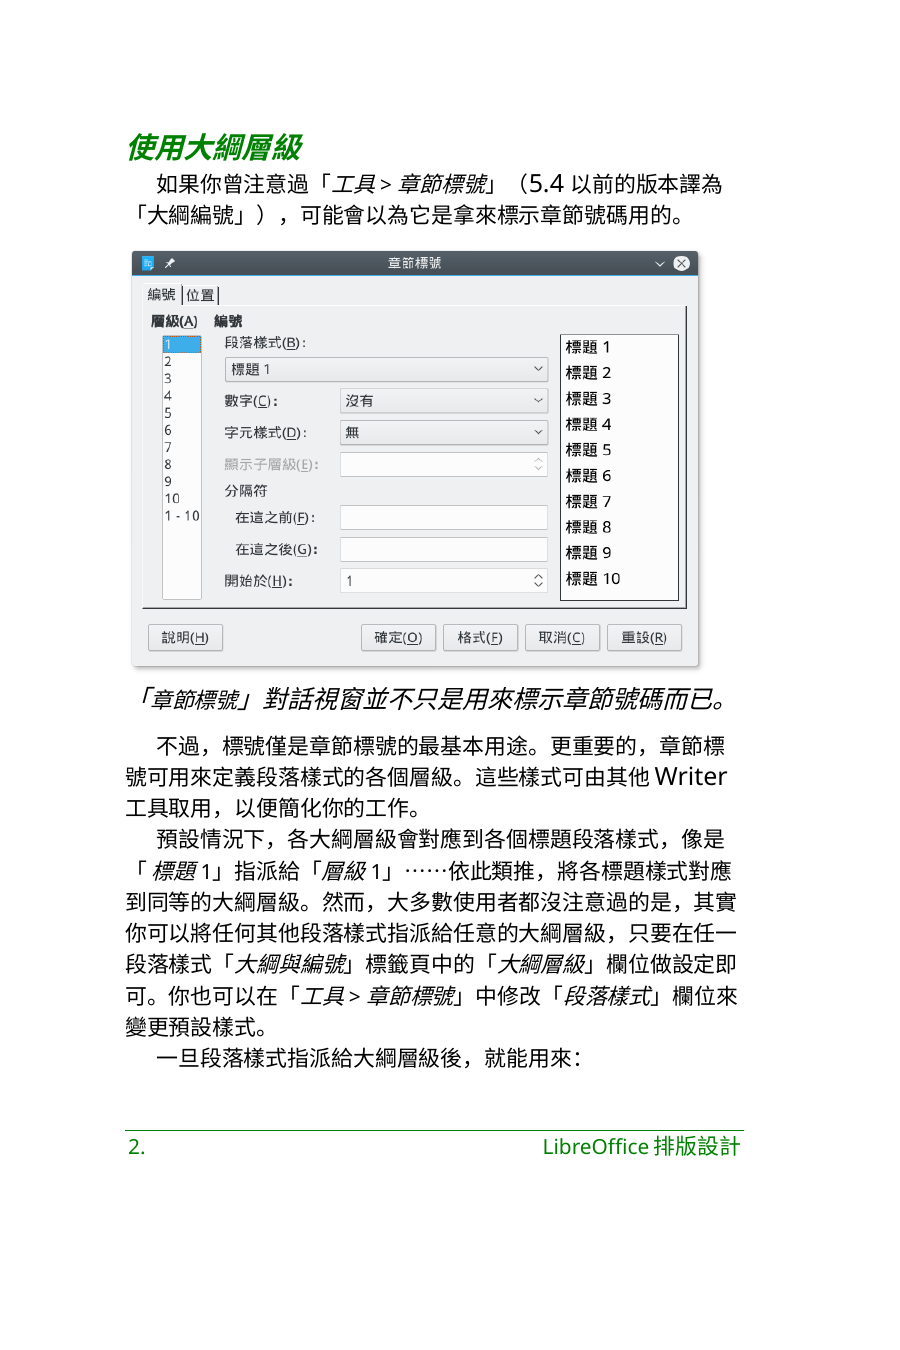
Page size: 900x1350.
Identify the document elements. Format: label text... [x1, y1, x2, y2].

table_header [125, 245, 744, 678]
text 如果你曾注意過「工具 > 章節標號」（5.4 以前的版本譯為「大綱編號」），可能會以為它是拿來標示章節號碼用的。 [125, 167, 744, 230]
text 不過，標號僅是章節標號的最基本用途。更重要的，章節標號可用來定義段落樣式的各個層級。這些樣式可由其他Writer工具取用，以便簡化你的工作。 [125, 729, 744, 823]
text 預設情況下，各大綱層級會對應到各個標題段落樣式，像是「 標題 1」指派給「層級 1」……依此類推，將各標題樣式對應到同等的大綱層級。然而，大多數使用者都沒注意過的是，其實你可以將任何其他段落樣式指派給任意的大綱層級，只要在任一段落樣式「大綱與編號」標籤頁中的「大綱層級」欄位做設定即可。你也可以在「工具 > 章節標號」中修改「段落樣式」欄位來變更預設樣式。 [125, 823, 744, 1042]
table_cell 「章節標號」對話視窗並不只是用來標示章節號碼而已。 [125, 679, 744, 713]
picture [125, 245, 709, 677]
text 一旦段落樣式指派給大綱層級後，就能用來： [125, 1042, 744, 1073]
subtitle 使用大綱層級 [125, 125, 744, 167]
